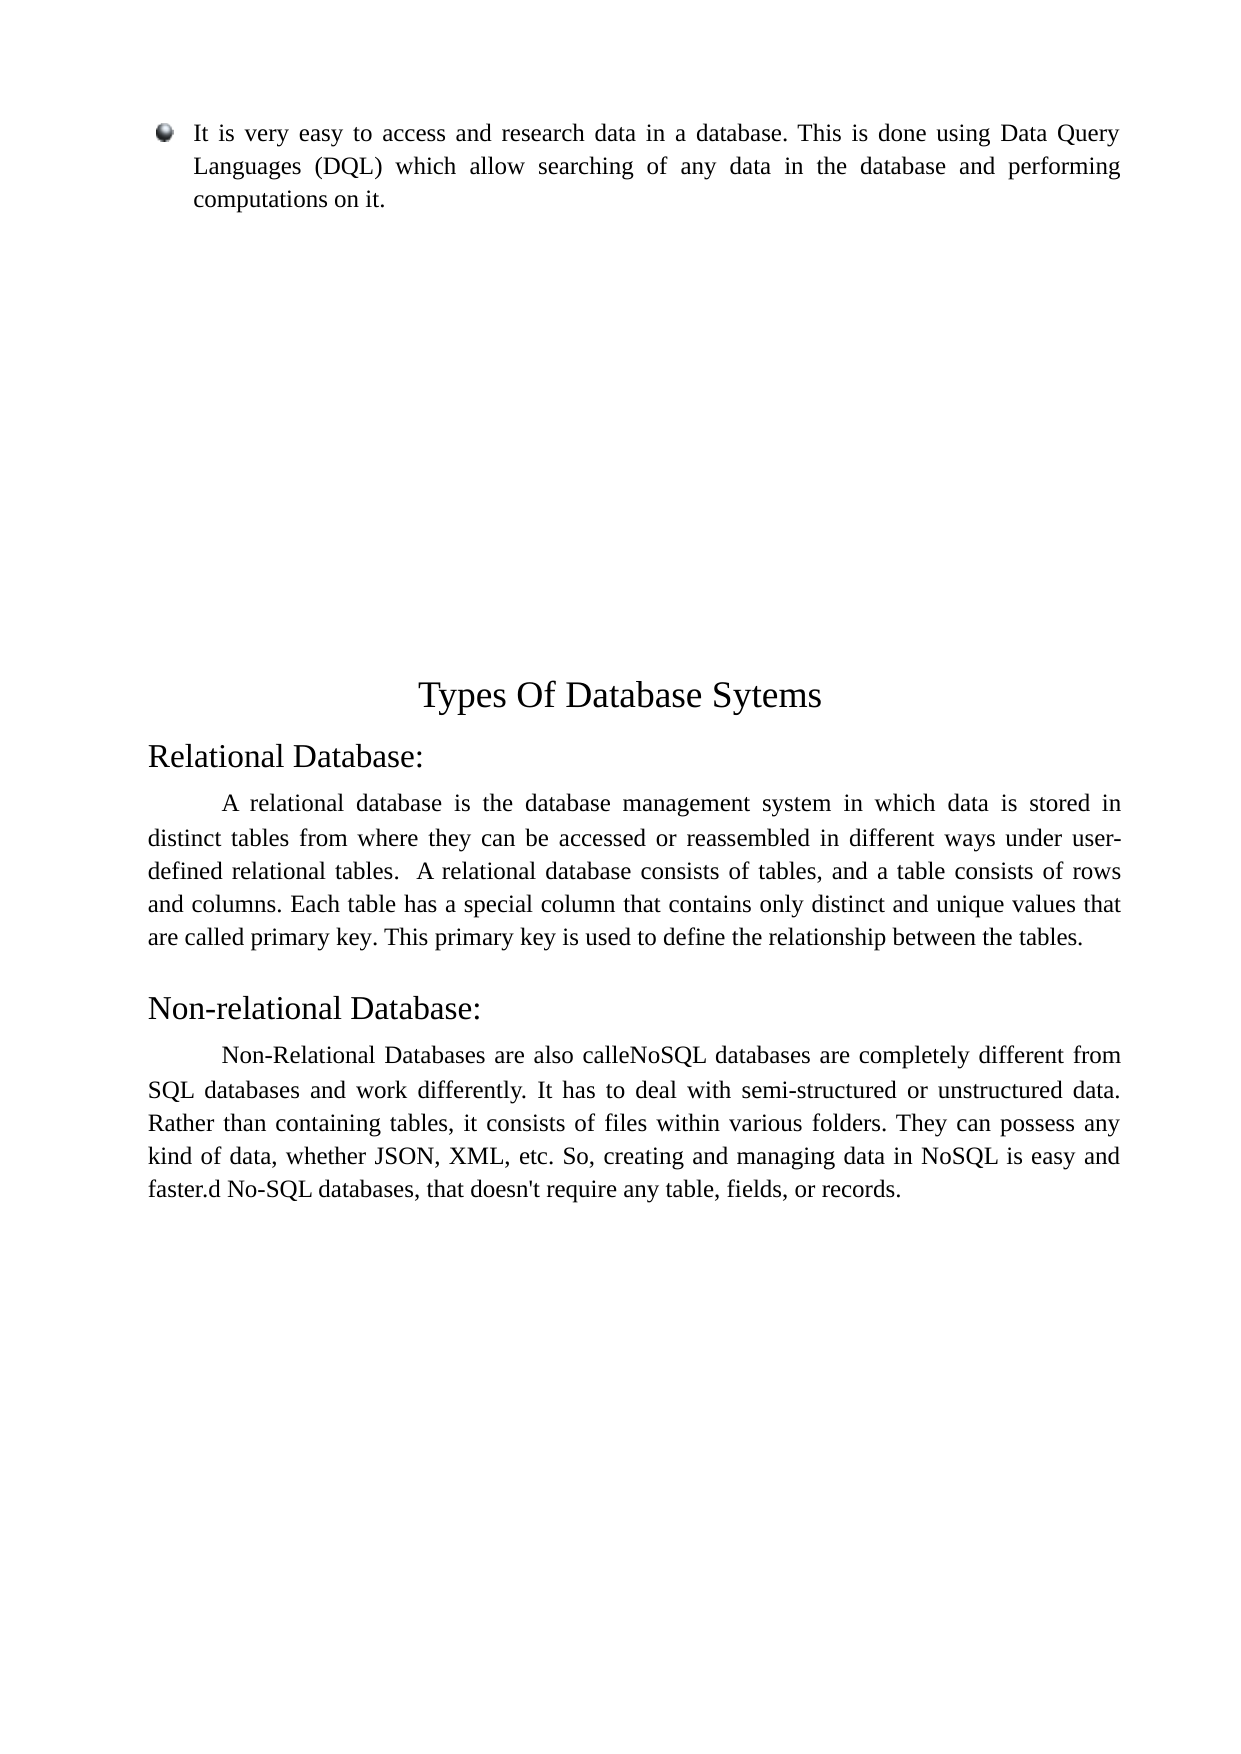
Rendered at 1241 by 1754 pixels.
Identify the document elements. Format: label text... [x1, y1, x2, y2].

list It is very easy to access and research data in a database. This is done using Data Query Languages (DQL) which allow searching of any data in the database and performing computations on it. [156, 118, 1122, 213]
text A relational database is the database management system in which data is stored in distinct tables from where they can be accessed or reassembled in different ways under user-defined relational tables. A relational database consists of tables, and a table consists of rows and columns. Each table has a special column that contains only distinct and unique values that are called primary key. This primary key is used to define the relationship between the tables. [148, 781, 1122, 951]
text Types Of Database Sytems [118, 672, 1122, 715]
text Non-relational Database: [148, 988, 1122, 1027]
text Non-Relational Databases are also calleNoSQL databases are completely different from SQL databases and work differently. It has to deal with semi-structured or unstructured data. Rather than containing tables, it consists of files within various folders. They can possess any kind of data, whether JSON, XML, etc. So, creating and managing data in NoSQL is easy and faster.d No-SQL databases, that doesn't require any table, fields, or records. [148, 1032, 1122, 1203]
text Relational Database: [148, 736, 1122, 775]
picture [156, 123, 174, 142]
